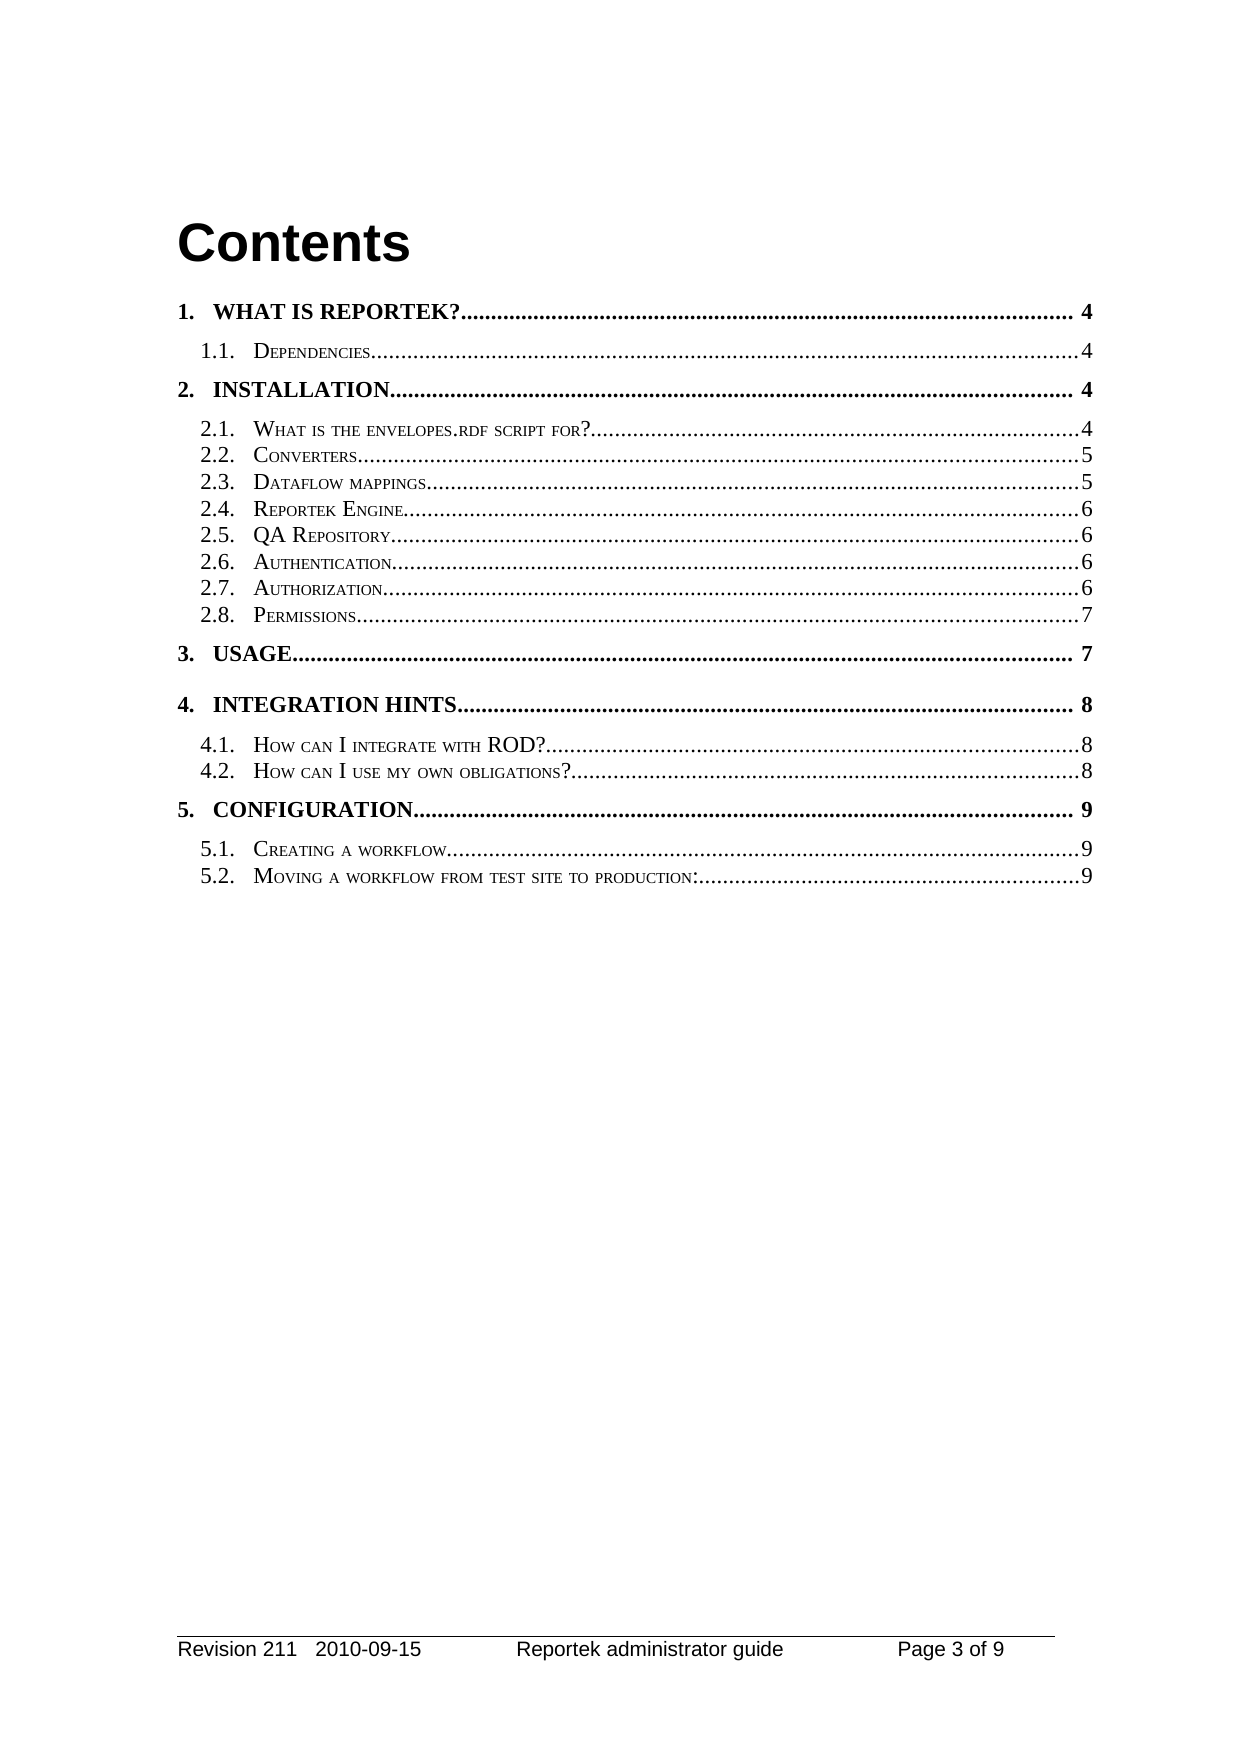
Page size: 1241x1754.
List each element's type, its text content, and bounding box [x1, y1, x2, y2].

text 2. Installation 4 [177, 376, 1092, 402]
text 5.2. Moving a workflow from test site to production: 9 [200, 862, 1092, 888]
text 2.4. Reportek Engine 6 [200, 494, 1092, 521]
text 1.1. Dependencies 4 [200, 337, 1092, 363]
text 2.3. Dataflow mappings 5 [200, 468, 1092, 494]
subtitle Contents [177, 210, 1092, 273]
text 4.2. How can I use my own obligations? 8 [200, 757, 1092, 783]
text 4. Integration hints 8 [177, 691, 1092, 718]
text 5. Configuration 9 [177, 796, 1092, 823]
text 2.2. Converters 5 [200, 441, 1092, 468]
text 2.6. Authentication 6 [200, 548, 1092, 574]
text 2.8. Permissions 7 [200, 601, 1092, 627]
text 1. What is Reportek? 4 [177, 298, 1092, 324]
text 5.1. Creating a workflow 9 [200, 835, 1092, 862]
text 4.1. How can I integrate with ROD? 8 [200, 730, 1092, 757]
text 2.5. QA Repository 6 [200, 521, 1092, 548]
text 2.7. Authorization 6 [200, 574, 1092, 601]
text 2.1. What is the envelopes.rdf script for? 4 [200, 415, 1092, 441]
text 3. Usage 7 [177, 640, 1092, 666]
